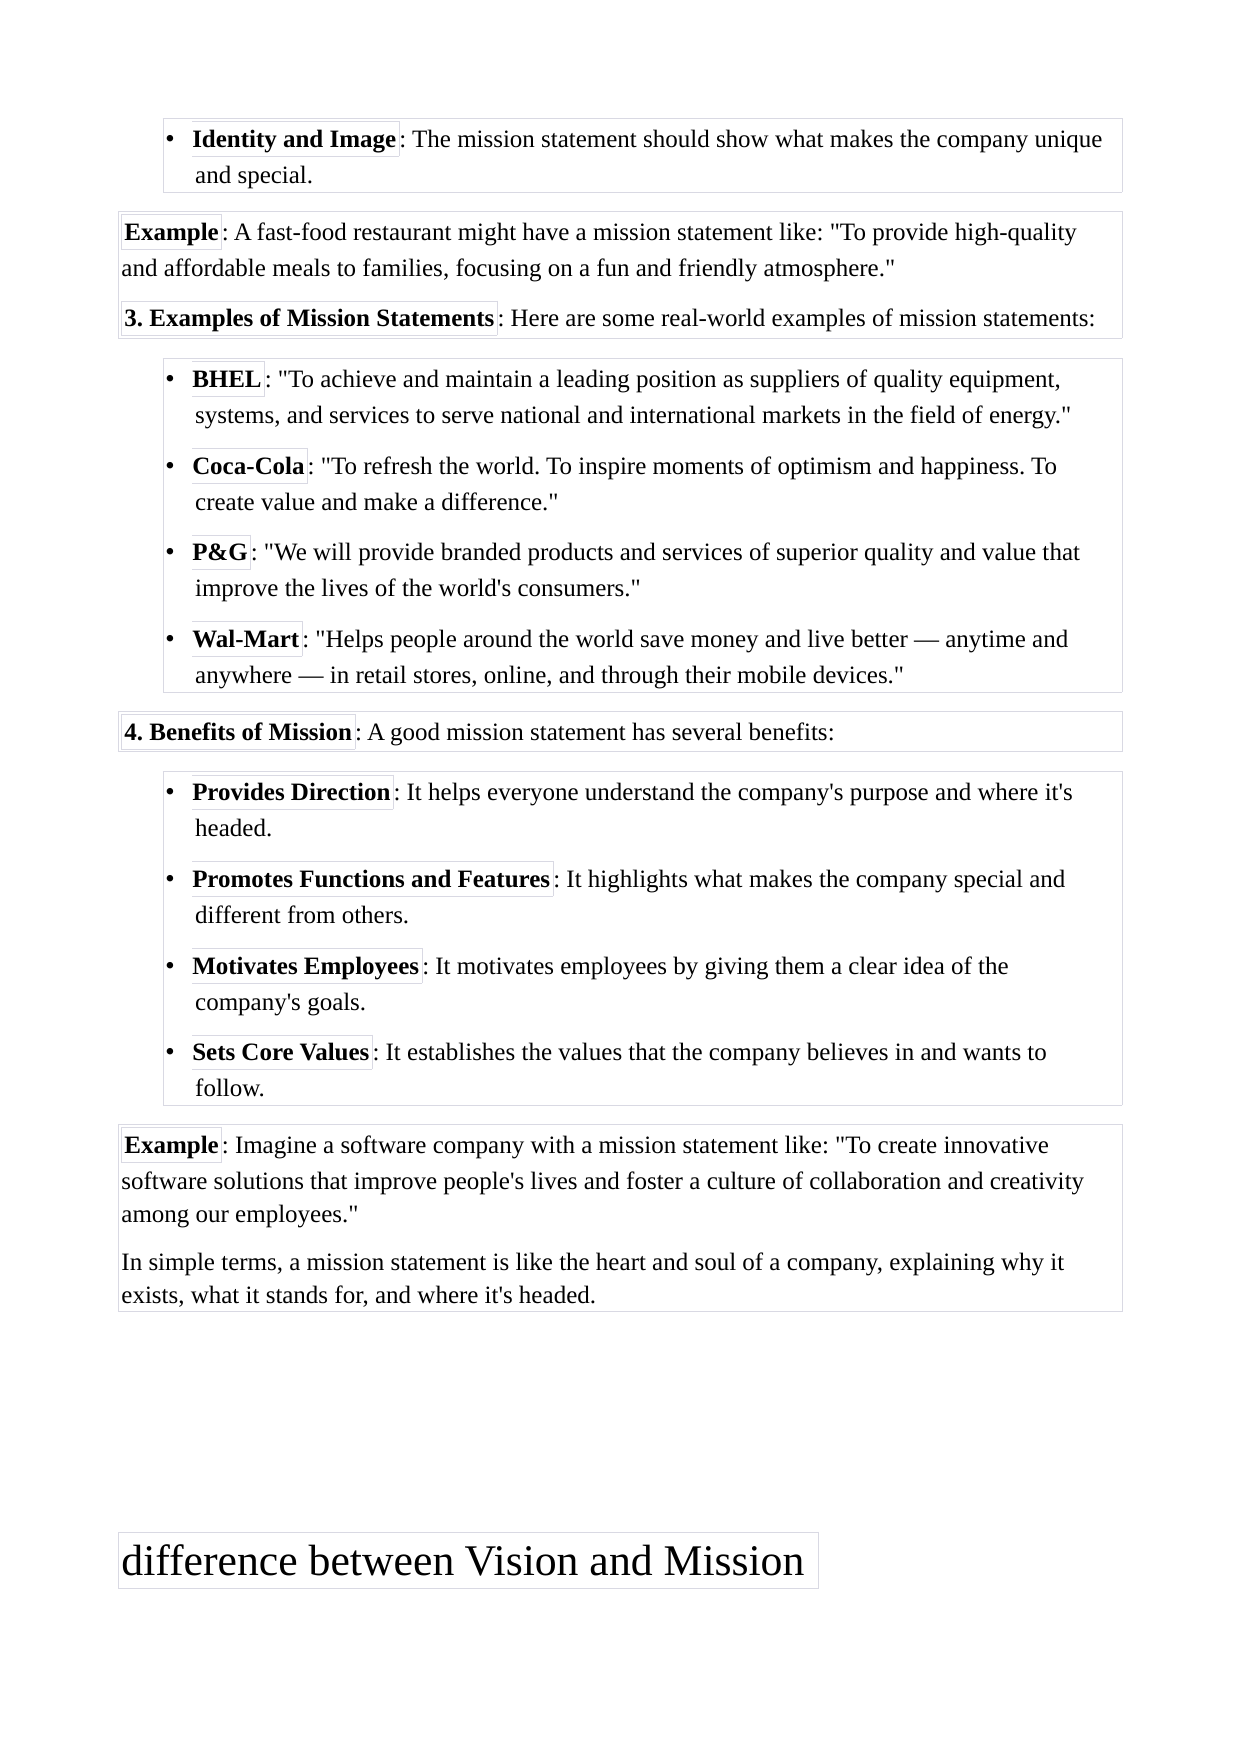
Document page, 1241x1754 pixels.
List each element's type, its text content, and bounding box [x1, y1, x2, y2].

text 4. Benefits of Mission: A good mission statement has several benefits: [119, 712, 1122, 751]
list Promotes Functions and Features: It highlights what makes the company special and different from others. [164, 858, 1122, 929]
list BHEL: "To achieve and maintain a leading position as suppliers of quality equipment, systems, and services to serve national and international markets in the field of energy." [164, 359, 1122, 429]
list Identity and Image: The mission statement should show what makes the company unique and special. [164, 119, 1122, 192]
list Sets Core Values: It establishes the values that the company believes in and wants to follow. [164, 1031, 1122, 1105]
text difference between Vision and Mission [119, 1533, 818, 1588]
text Example: A fast-food restaurant might have a mission statement like: "To provide high-quality and affordable meals to families, focusing on a fun and friendly atmosphere." [119, 212, 1122, 282]
text In simple terms, a mission statement is like the heart and soul of a company, explaining why it exists, what it stands for, and where it's headed. [119, 1244, 1122, 1311]
list P&G: "We will provide branded products and services of superior quality and value that improve the lives of the world's consumers." [164, 531, 1122, 602]
text [819, 1532, 1122, 1588]
list Coca-Cola: "To refresh the world. To inspire moments of optimism and happiness. To create value and make a difference." [164, 445, 1122, 516]
list Motivates Employees: It motivates employees by giving them a clear idea of the company's goals. [164, 945, 1122, 1016]
text Example: Imagine a software company with a mission statement like: "To create innovative software solutions that improve people's lives and foster a culture of collaboration and creativity among our employees." [119, 1125, 1122, 1228]
text 3. Examples of Mission Statements: Here are some real-world examples of mission statements: [119, 297, 1122, 338]
list Provides Direction: It helps everyone understand the company's purpose and where it's headed. [164, 772, 1122, 842]
list Wal-Mart: "Helps people around the world save money and live better — anytime and anywhere — in retail stores, online, and through their mobile devices." [164, 618, 1122, 692]
